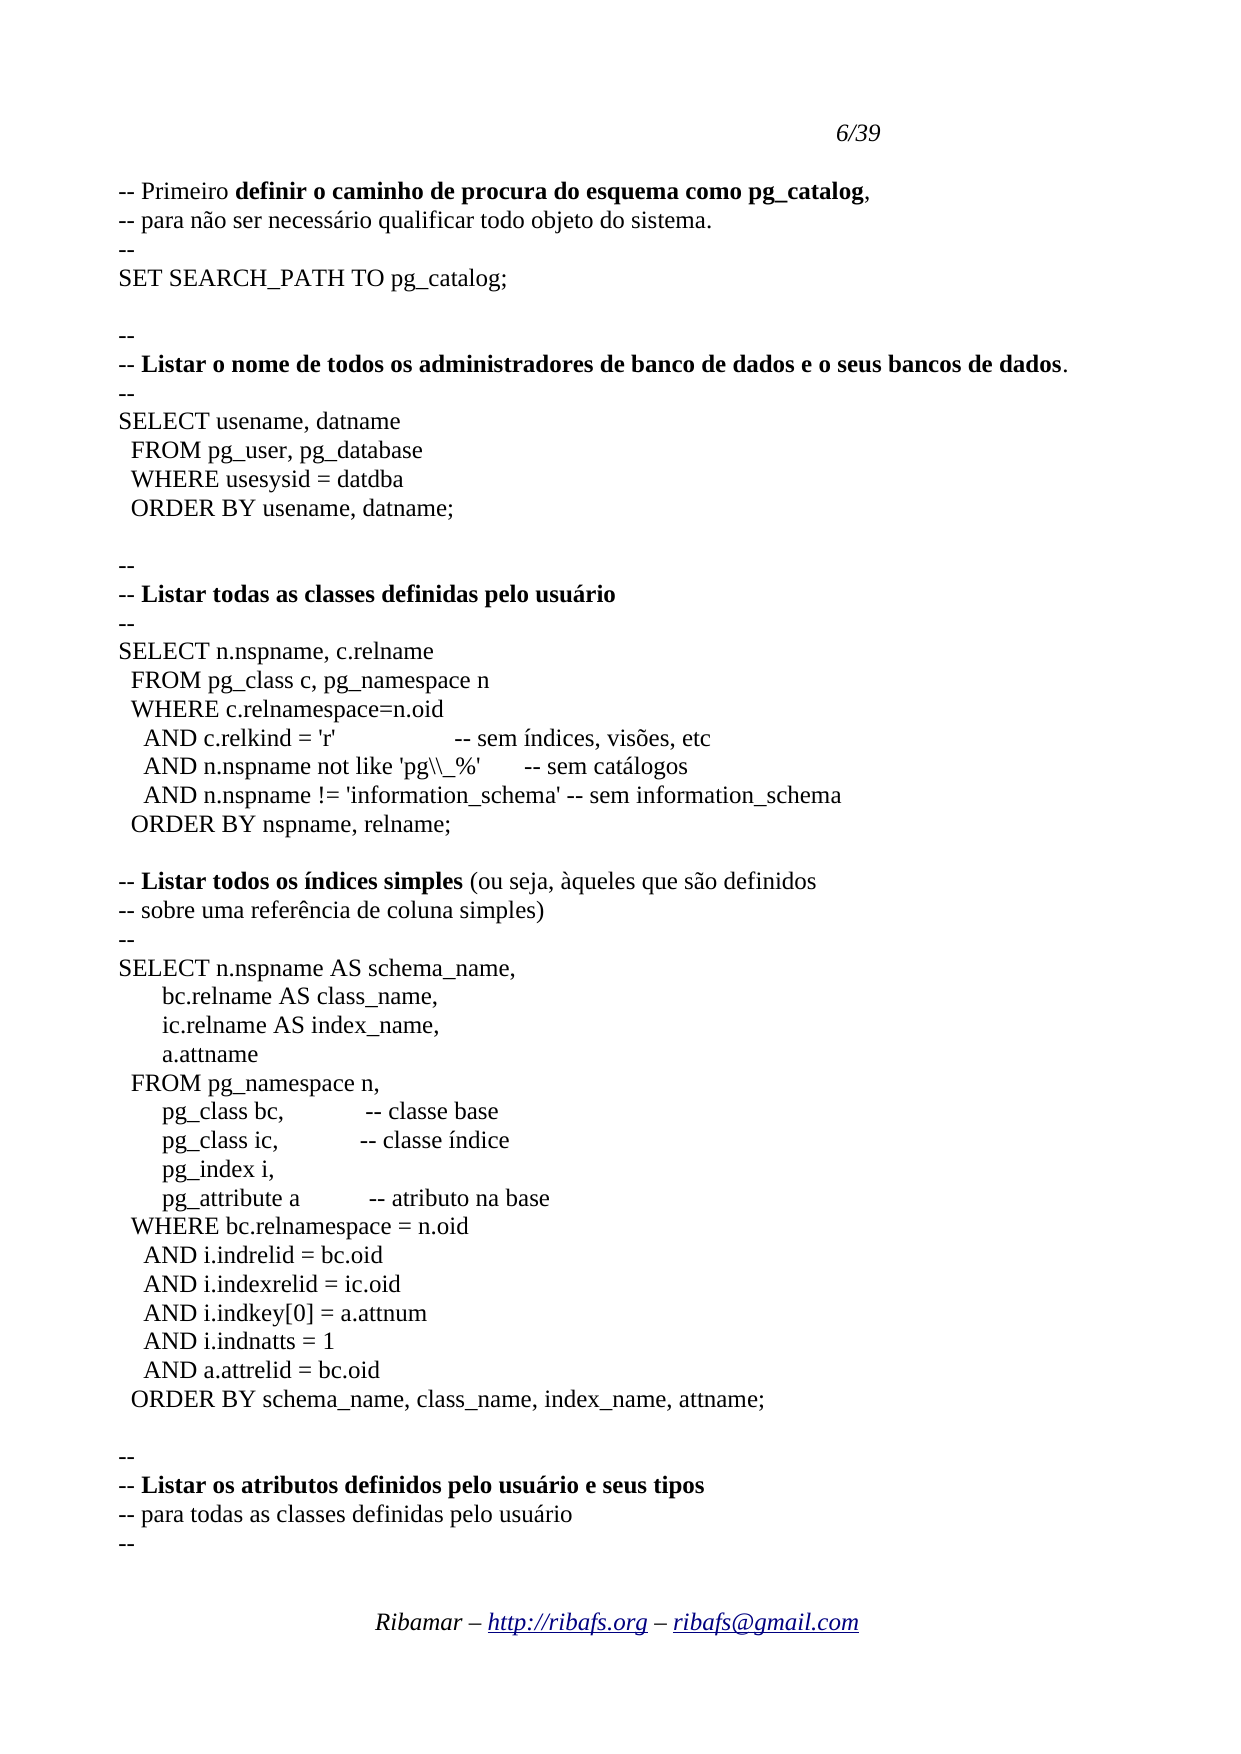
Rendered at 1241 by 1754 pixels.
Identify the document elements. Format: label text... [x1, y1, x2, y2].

text AND n.nspname not like 'pg\\_%' -- sem catálogos [118, 751, 1122, 780]
text -- sobre uma referência de coluna simples) [118, 895, 1122, 924]
text -- Listar todos os índices simples (ou seja, àqueles que são definidos [118, 866, 1122, 895]
text AND i.indnatts = 1 [118, 1326, 1122, 1355]
text pg_index i, [118, 1154, 1122, 1183]
text FROM pg_class c, pg_namespace n [118, 665, 1122, 694]
text -- Listar todas as classes definidas pelo usuário [118, 579, 1122, 608]
text -- para todas as classes definidas pelo usuário [118, 1499, 1122, 1528]
text AND i.indrelid = bc.oid [118, 1240, 1122, 1269]
text -- [118, 924, 1122, 953]
text WHERE usesysid = datdba [118, 464, 1122, 493]
text a.attname [118, 1039, 1122, 1068]
text -- [118, 1528, 1122, 1556]
text AND c.relkind = 'r' -- sem índices, visões, etc [118, 723, 1122, 751]
text -- [118, 608, 1122, 636]
text -- [118, 550, 1122, 579]
text ORDER BY nspname, relname; [118, 809, 1122, 838]
text AND a.attrelid = bc.oid [118, 1355, 1122, 1384]
text -- [118, 1441, 1122, 1470]
text SELECT n.nspname, c.relname [118, 636, 1122, 665]
text -- para não ser necessário qualificar todo objeto do sistema. [118, 205, 1122, 234]
text SET SEARCH_PATH TO pg_catalog; [118, 263, 1122, 291]
text FROM pg_namespace n, [118, 1068, 1122, 1096]
text FROM pg_user, pg_database [118, 435, 1122, 464]
text ic.relname AS index_name, [118, 1010, 1122, 1039]
text pg_class bc, -- classe base [118, 1096, 1122, 1125]
text -- [118, 320, 1122, 349]
text SELECT usename, datname [118, 406, 1122, 435]
text WHERE c.relnamespace=n.oid [118, 694, 1122, 723]
text -- Listar os atributos definidos pelo usuário e seus tipos [118, 1470, 1122, 1499]
text AND i.indkey[0] = a.attnum [118, 1298, 1122, 1326]
text -- [118, 234, 1122, 263]
text ORDER BY schema_name, class_name, index_name, attname; [118, 1384, 1122, 1413]
text AND n.nspname != 'information_schema' -- sem information_schema [118, 780, 1122, 809]
text SELECT n.nspname AS schema_name, [118, 953, 1122, 981]
text ORDER BY usename, datname; [118, 493, 1122, 521]
text pg_attribute a -- atributo na base [118, 1183, 1122, 1211]
text WHERE bc.relnamespace = n.oid [118, 1211, 1122, 1240]
text -- Listar o nome de todos os administradores de banco de dados e o seus bancos de dados. [118, 349, 1122, 378]
text bc.relname AS class_name, [118, 981, 1122, 1010]
text AND i.indexrelid = ic.oid [118, 1269, 1122, 1298]
text pg_class ic, -- classe índice [118, 1125, 1122, 1154]
text -- Primeiro definir o caminho de procura do esquema como pg_catalog, [118, 176, 1122, 205]
text -- [118, 378, 1122, 406]
